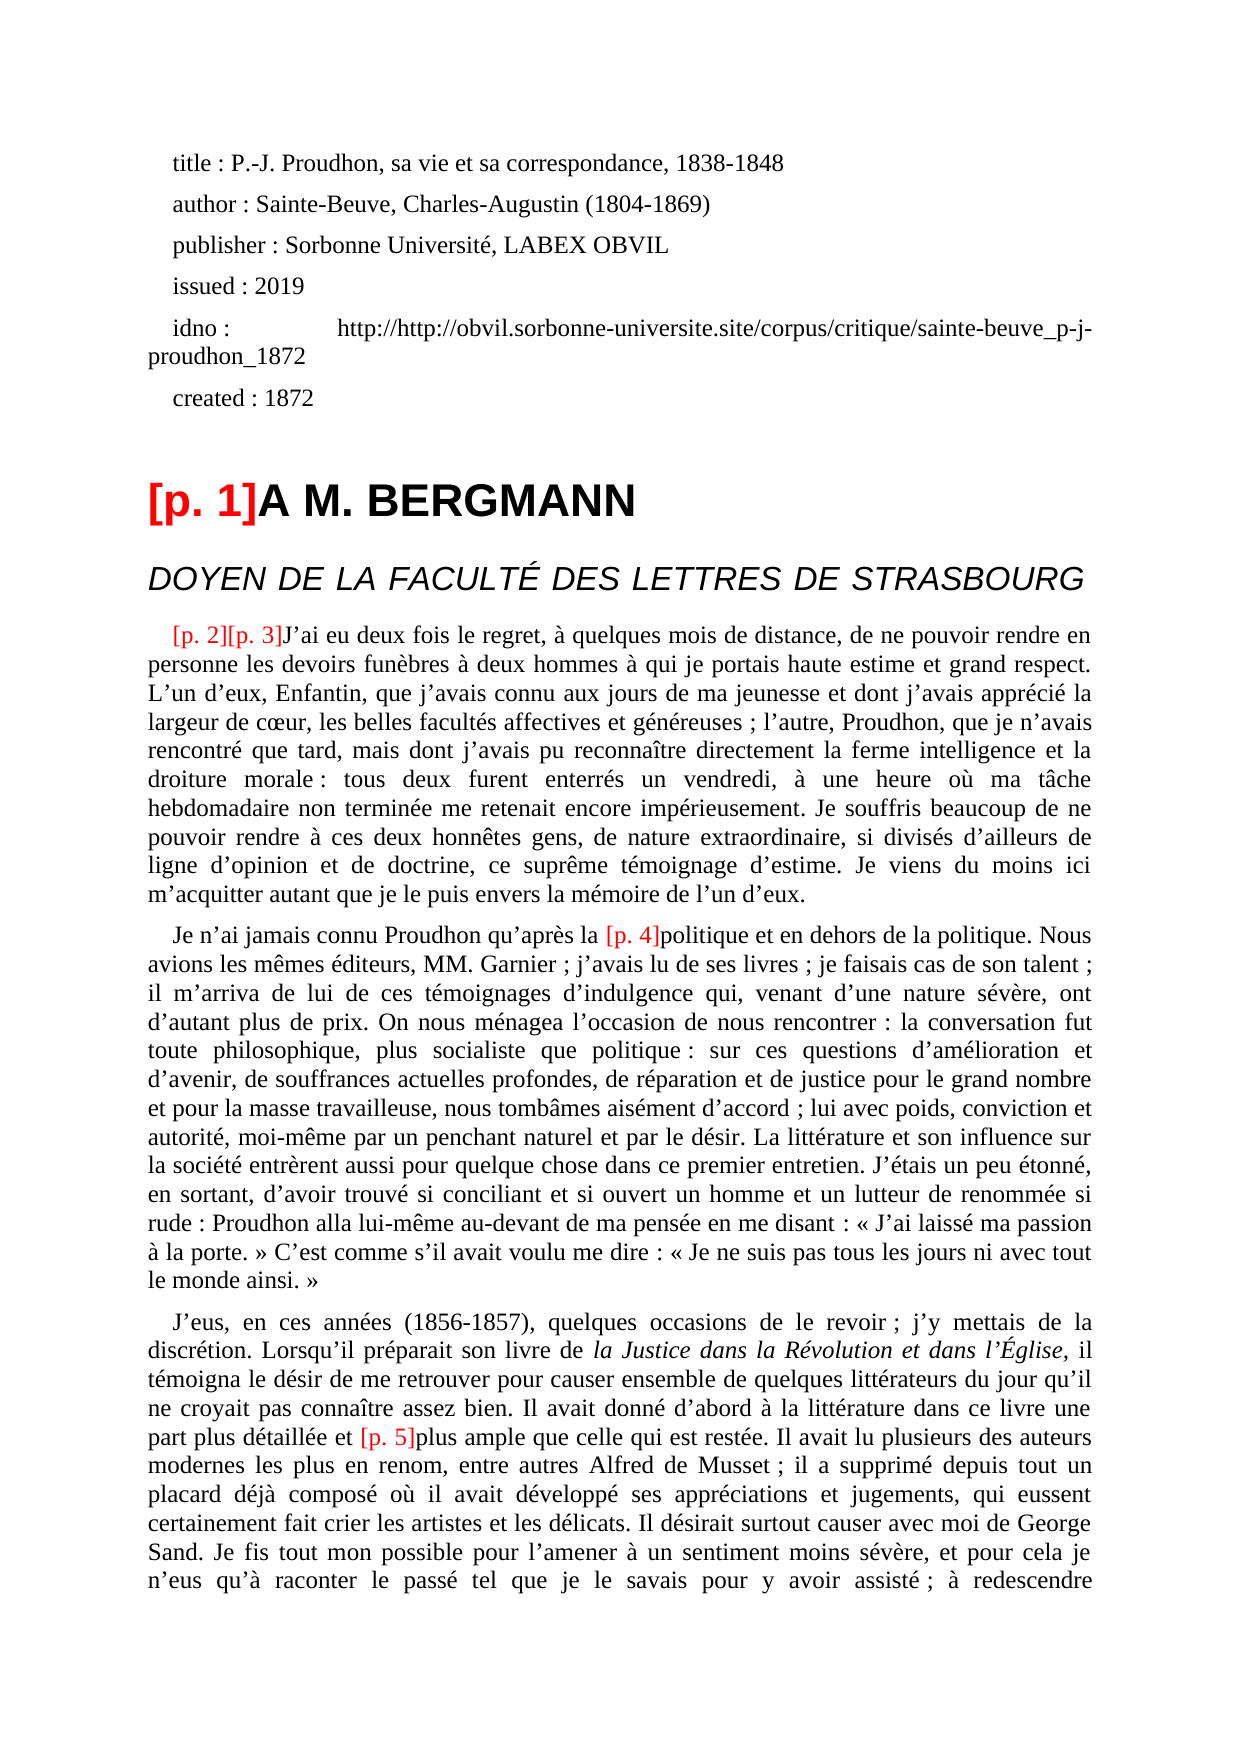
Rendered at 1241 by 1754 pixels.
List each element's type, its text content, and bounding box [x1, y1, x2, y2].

text publisher : Sorbonne Université, LABEX OBVIL [148, 230, 1093, 259]
text [p. 2][p. 3]J’ai eu deux fois le regret, à quelques mois de distance, de ne pouvoir rendre en personne les devoirs funèbres à deux hommes à qui je portais haute estime et grand respect. L’un d’eux, Enfantin, que j’avais connu aux jours de ma jeunesse et dont j’avais apprécié la largeur de cœur, les belles facultés affectives et généreuses ; l’autre, Proudhon, que je n’avais rencontré que tard, mais dont j’avais pu reconnaître directement la ferme intelligence et la droiture morale : tous deux furent enterrés un vendredi, à une heure où ma tâche hebdomadaire non terminée me retenait encore impérieusement. Je souffris beaucoup de ne pouvoir rendre à ces deux honnêtes gens, de nature extraordinaire, si divisés d’ailleurs de ligne d’opinion et de doctrine, ce suprême témoignage d’estime. Je viens du moins ici m’acquitter autant que je le puis envers la mémoire de l’un d’eux. [148, 620, 1093, 908]
text J’eus, en ces années (1856-1857), quelques occasions de le revoir ; j’y mettais de la discrétion. Lorsqu’il préparait son livre de la Justice dans la Révolution et dans l’Église, il témoigna le désir de me retrouver pour causer ensemble de quelques littérateurs du jour qu’il ne croyait pas connaître assez bien. Il avait donné d’abord à la littérature dans ce livre une part plus détaillée et [p. 5]plus ample que celle qui est restée. Il avait lu plusieurs des auteurs modernes les plus en renom, entre autres Alfred de Musset ; il a supprimé depuis tout un placard déjà composé où il avait développé ses appréciations et jugements, qui eussent certainement fait crier les artistes et les délicats. Il désirait surtout causer avec moi de George Sand. Je fis tout mon possible pour l’amener à un sentiment moins sévère, et pour cela je n’eus qu’à raconter le passé tel que je le savais pour y avoir assisté ; à redescendre [148, 1307, 1093, 1594]
text created : 1872 [148, 383, 1093, 411]
text author : Sainte-Beuve, Charles-Augustin (1804-1869) [148, 189, 1093, 218]
text title : P.-J. Proudhon, sa vie et sa correspondance, 1838-1848 [148, 148, 1093, 176]
subtitle [p. 1]A M. BERGMANN [148, 474, 1093, 527]
text issued : 2019 [148, 271, 1093, 300]
text Je n’ai jamais connu Proudhon qu’après la [p. 4]politique et en dehors de la politique. Nous avions les mêmes éditeurs, MM. Garnier ; j’avais lu de ses livres ; je faisais cas de son talent ; il m’arriva de lui de ces témoignages d’indulgence qui, venant d’une nature sévère, ont d’autant plus de prix. On nous ménagea l’occasion de nous rencontrer : la conversation fut toute philosophique, plus socialiste que politique : sur ces questions d’amélioration et d’avenir, de souffrances actuelles profondes, de réparation et de justice pour le grand nombre et pour la masse travailleuse, nous tombâmes aisément d’accord ; lui avec poids, conviction et autorité, moi-même par un penchant naturel et par le désir. La littérature et son influence sur la société entrèrent aussi pour quelque chose dans ce premier entretien. J’étais un peu étonné, en sortant, d’avoir trouvé si conciliant et si ouvert un homme et un lutteur de renommée si rude : Proudhon alla lui-même au-devant de ma pensée en me disant : « J’ai laissé ma passion à la porte. » C’est comme s’il avait voulu me dire : « Je ne suis pas tous les jours ni avec tout le monde ainsi. » [148, 920, 1093, 1294]
text idno : http://http://obvil.sorbonne-universite.site/corpus/critique/sainte-beuve_p-j-proudhon_1872 [148, 313, 1093, 370]
text doyen de la faculté des lettres de strasbourg [148, 552, 1093, 599]
